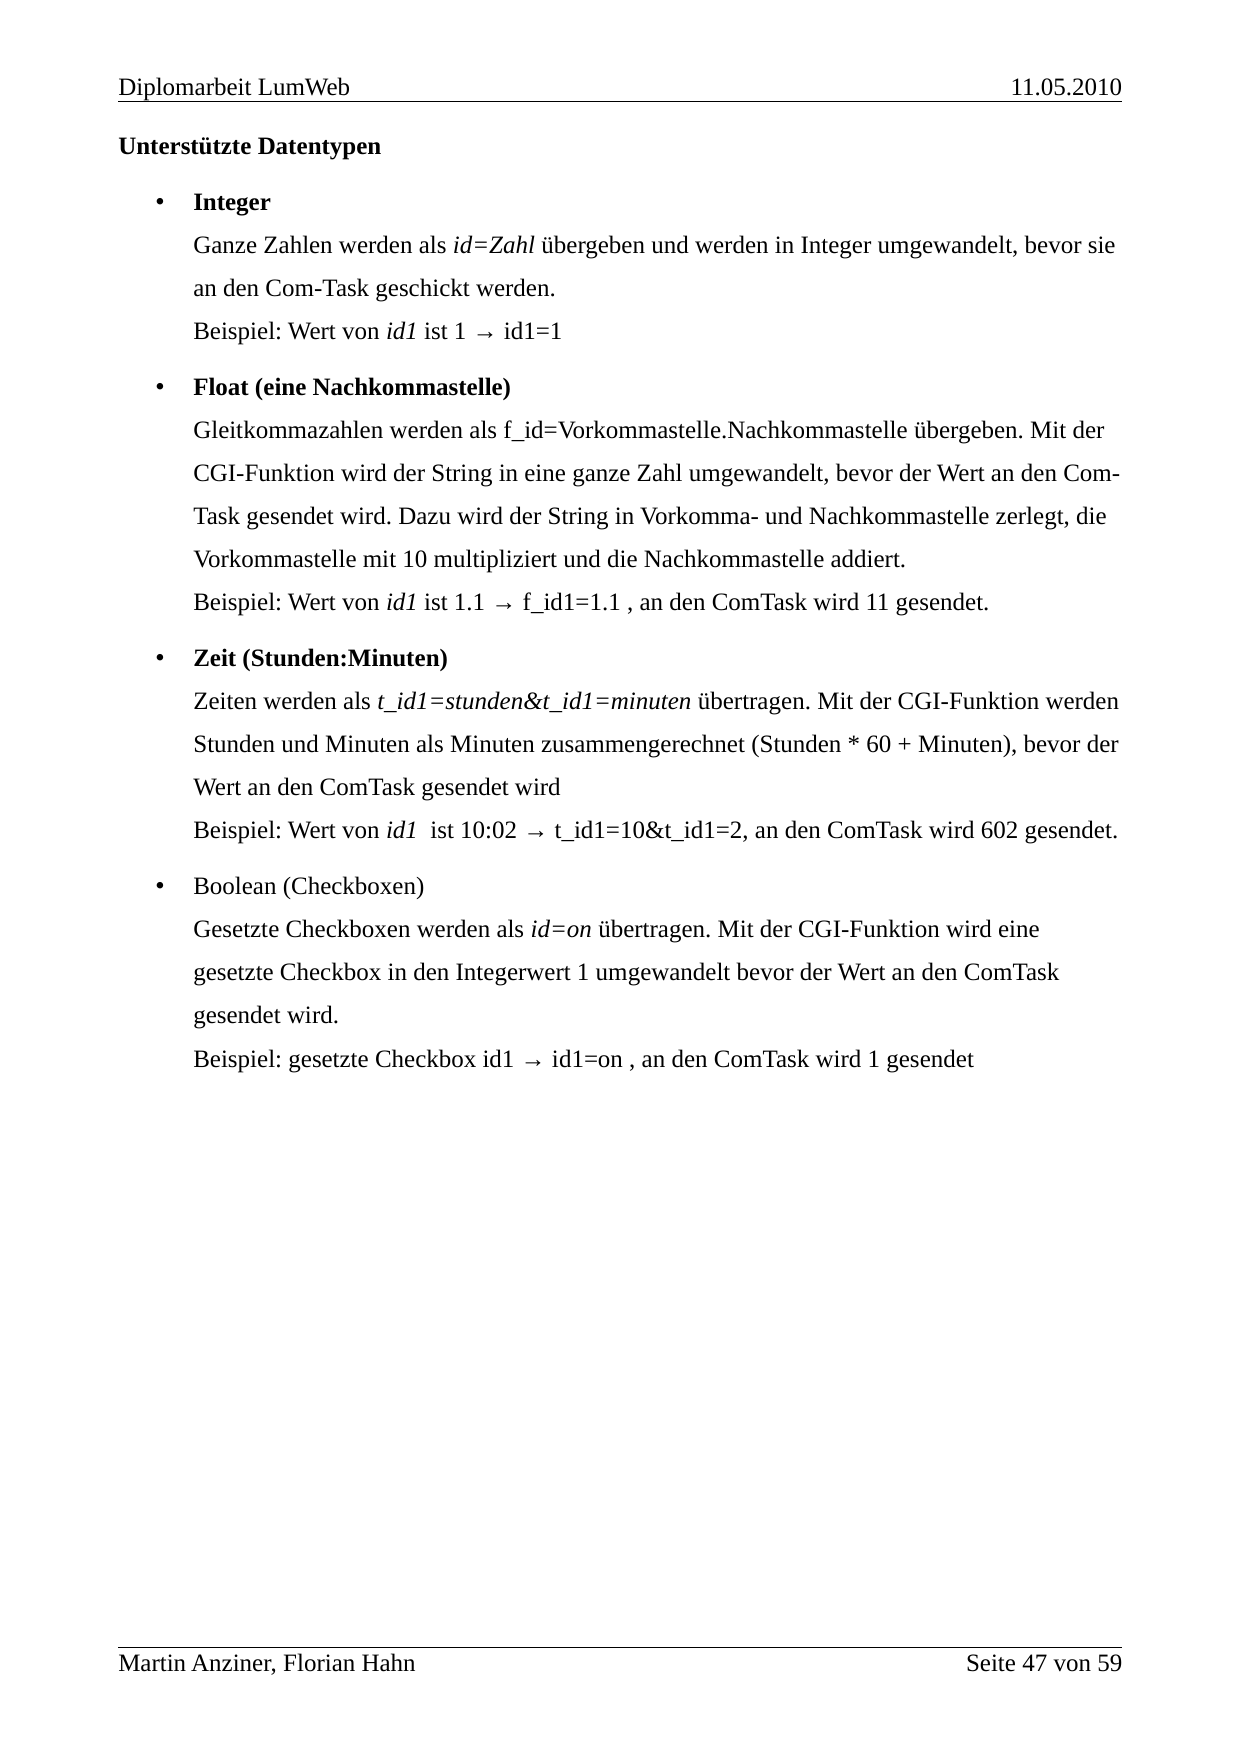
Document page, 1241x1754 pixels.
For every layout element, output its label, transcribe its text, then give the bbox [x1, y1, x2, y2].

list Zeit (Stunden:Minuten) Zeiten werden als t_id1=stunden&t_id1=minuten übertragen. Mit der CGI-Funktion werden Stunden und Minuten als Minuten zusammengerechnet (Stunden * 60 + Minuten), bevor der Wert an den ComTask gesendet wird Beispiel: Wert von id1 ist 10:02 → t_id1=10&t_id1=2, an den ComTask wird 602 gesendet. [156, 643, 1122, 844]
list Integer Ganze Zahlen werden als id=Zahl übergeben und werden in Integer umgewandelt, bevor sie an den Com-Task geschickt werden. Beispiel: Wert von id1 ist 1 → id1=1 [156, 187, 1122, 345]
list Boolean (Checkboxen) Gesetzte Checkboxen werden als id=on übertragen. Mit der CGI-Funktion wird eine gesetzte Checkbox in den Integerwert 1 umgewandelt bevor der Wert an den ComTask gesendet wird. Beispiel: gesetzte Checkbox id1 → id1=on , an den ComTask wird 1 gesendet [156, 871, 1122, 1116]
list Float (eine Nachkommastelle) Gleitkommazahlen werden als f_id=Vorkommastelle.Nachkommastelle übergeben. Mit der CGI-Funktion wird der String in eine ganze Zahl umgewandelt, bevor der Wert an den Com-Task gesendet wird. Dazu wird der String in Vorkomma- und Nachkommastelle zerlegt, die Vorkommastelle mit 10 multipliziert und die Nachkommastelle addiert. Beispiel: Wert von id1 ist 1.1 → f_id1=1.1 , an den ComTask wird 11 gesendet. [156, 372, 1122, 616]
text Unterstützte Datentypen [118, 131, 1122, 160]
